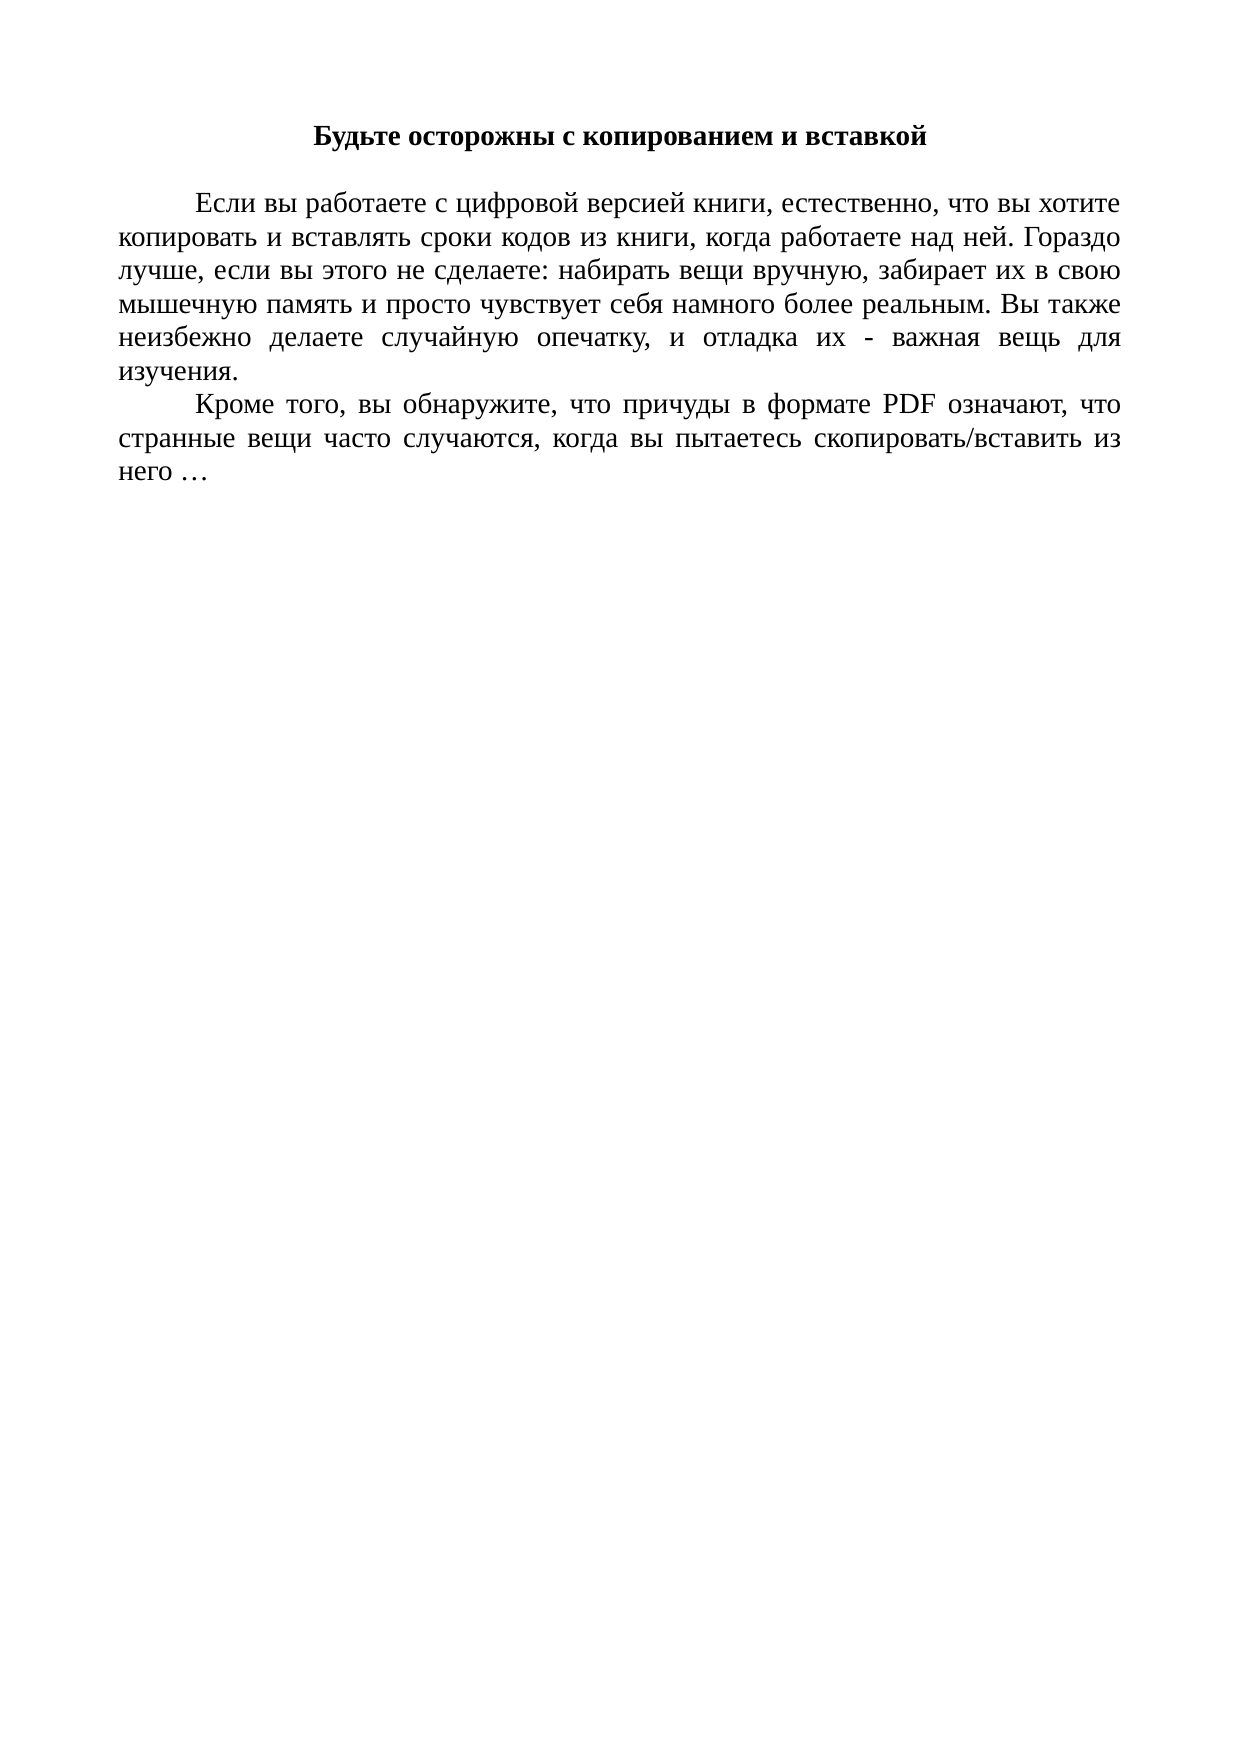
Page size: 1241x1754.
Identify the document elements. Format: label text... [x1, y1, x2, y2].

text Кроме того, вы обнаружите, что причуды в формате PDF означают, что странные вещи часто случаются, когда вы пытаетесь скопировать/вставить из него … [118, 386, 1122, 487]
text Если вы работаете с цифровой версией книги, естественно, что вы хотите копировать и вставлять сроки кодов из книги, когда работаете над ней. Гораздо лучше, если вы этого не сделаете: набирать вещи вручную, забирает их в свою мышечную память и просто чувствует себя намного более реальным. Вы также неизбежно делаете случайную опечатку, и отладка их - важная вещь для изучения. [118, 185, 1122, 386]
text Будьте осторожны с копированием и вставкой [118, 118, 1122, 152]
